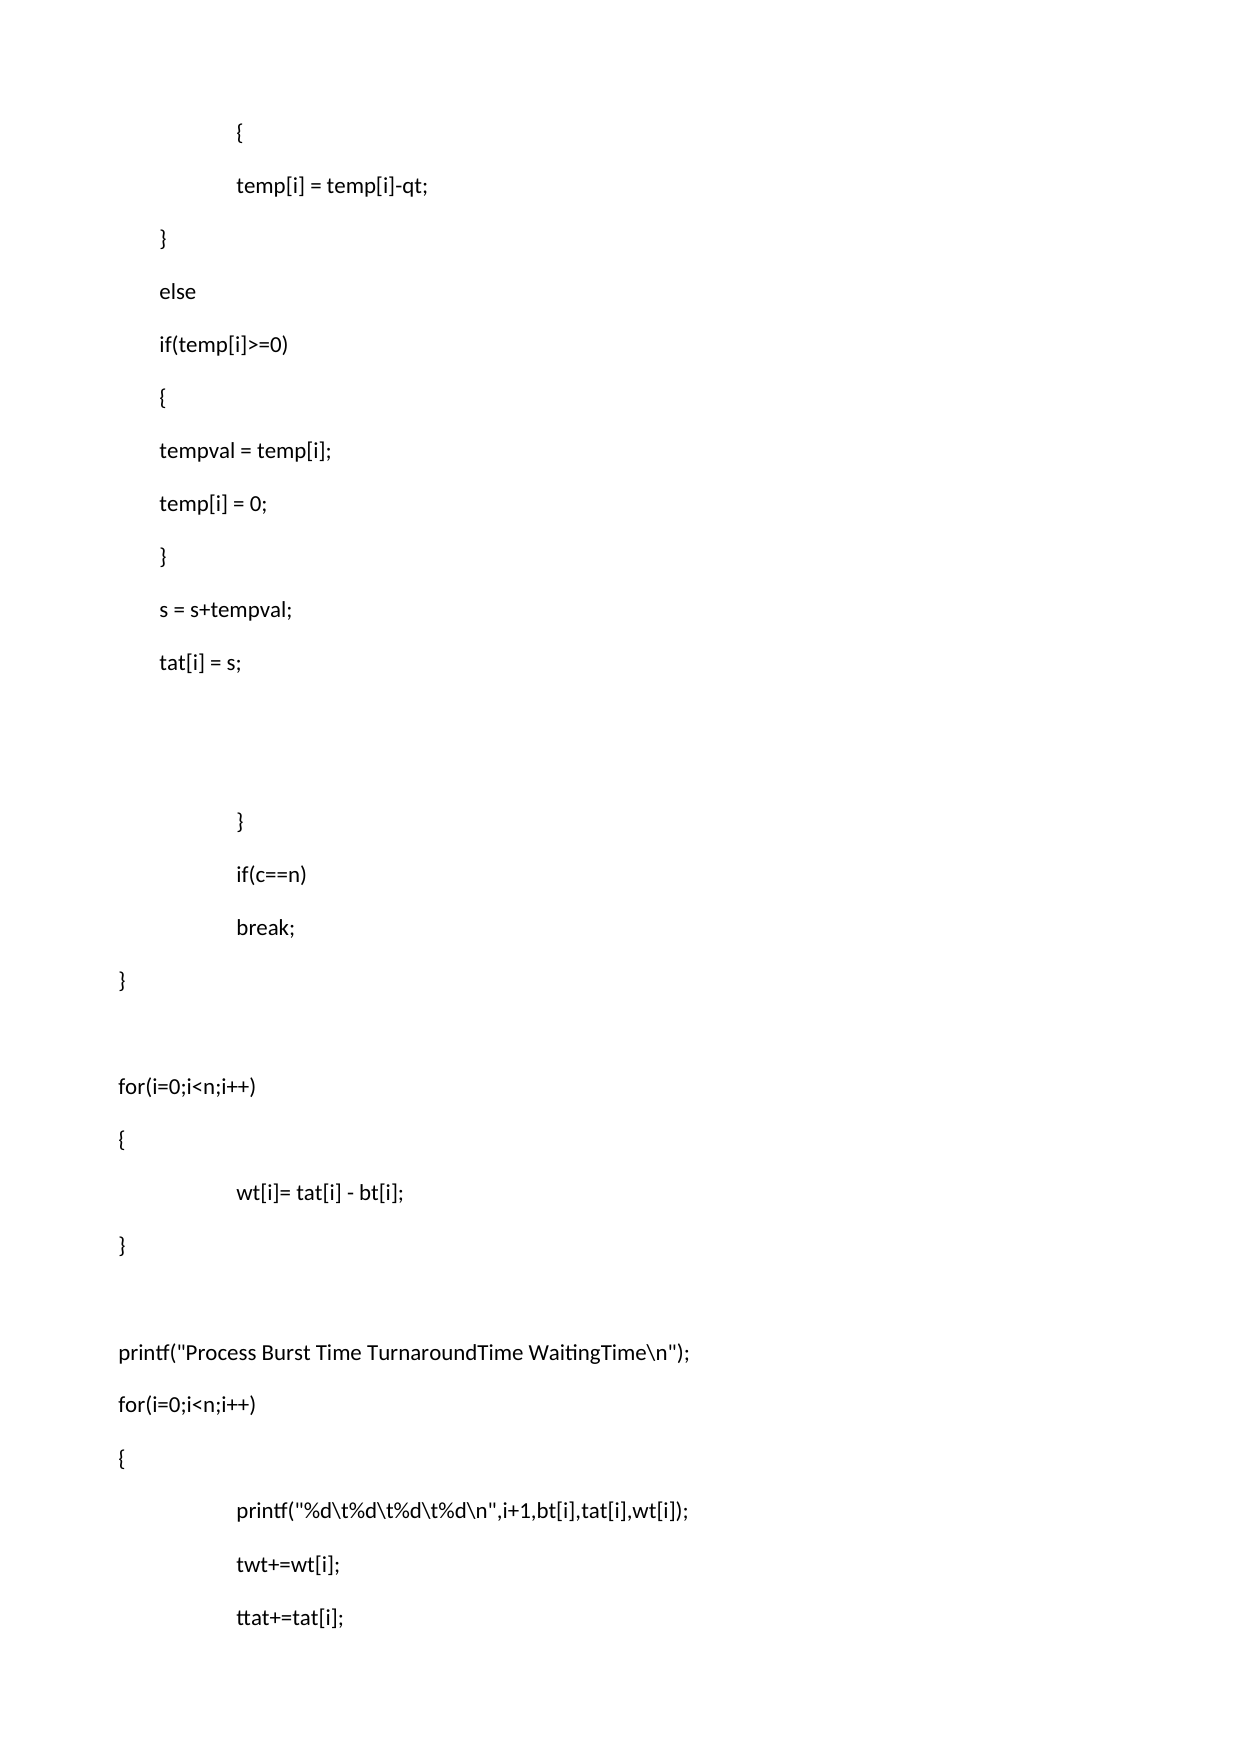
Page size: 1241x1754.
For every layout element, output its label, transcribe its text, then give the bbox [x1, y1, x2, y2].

text s = s+tempval; [118, 595, 1122, 623]
text printf("%d\t%d\t%d\t%d\n",i+1,bt[i],tat[i],wt[i]); [118, 1497, 1122, 1525]
text } [118, 807, 1122, 835]
text { [118, 383, 1122, 411]
text { [118, 118, 1122, 146]
text { [118, 1126, 1122, 1153]
text if(temp[i]>=0) [118, 330, 1122, 358]
text ttat+=tat[i]; [118, 1603, 1122, 1631]
text for(i=0;i<n;i++) [118, 1391, 1122, 1419]
text { [118, 1444, 1122, 1472]
text } [118, 1232, 1122, 1259]
text else [118, 277, 1122, 305]
text tat[i] = s; [118, 648, 1122, 676]
text } [118, 542, 1122, 570]
text temp[i] = 0; [118, 489, 1122, 517]
text twt+=wt[i]; [118, 1550, 1122, 1578]
text break; [118, 913, 1122, 941]
text printf("Process Burst Time TurnaroundTime WaitingTime\n"); [118, 1338, 1122, 1366]
text } [118, 966, 1122, 994]
text tempval = temp[i]; [118, 436, 1122, 464]
text if(c==n) [118, 860, 1122, 888]
text temp[i] = temp[i]-qt; [118, 171, 1122, 199]
text } [118, 224, 1122, 252]
text for(i=0;i<n;i++) [118, 1072, 1122, 1101]
text wt[i]= tat[i] - bt[i]; [118, 1178, 1122, 1207]
